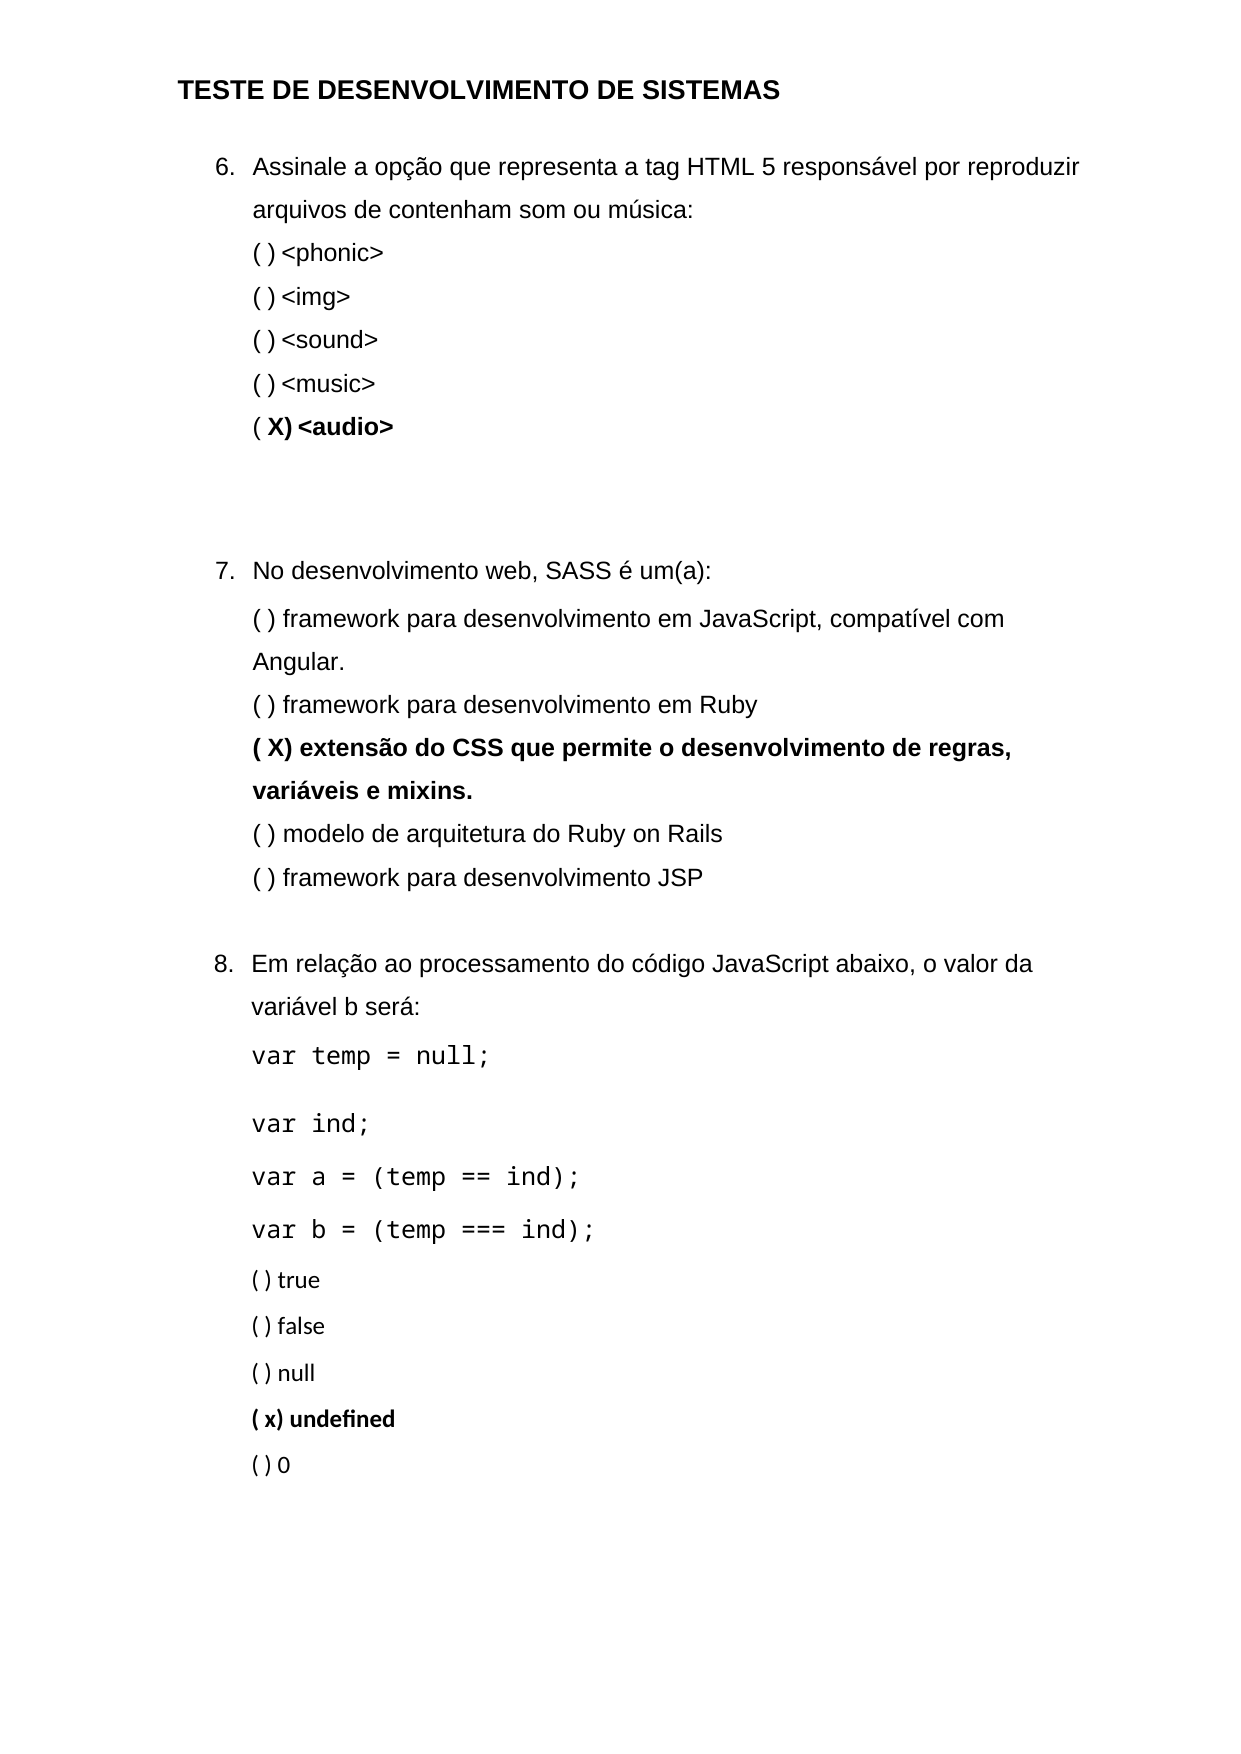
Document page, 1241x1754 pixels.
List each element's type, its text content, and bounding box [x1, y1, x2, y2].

list Assinale a opção que representa a tag HTML 5 responsável por reproduzir arquivos de contenham som ou música: ( ) <phonic> [215, 152, 1093, 267]
list ( ) <img> [252, 282, 1093, 311]
text ( X) extensão do CSS que permite o desenvolvimento de regras, variáveis e mixins. [252, 733, 1093, 805]
text ( ) 0 [177, 1449, 1063, 1479]
text var b = (temp === ind); [251, 1211, 1063, 1245]
text ( ) true [177, 1264, 1063, 1295]
text ( x) undefined [177, 1403, 1063, 1433]
list ( ) <music> [252, 368, 1093, 397]
text var a = (temp == ind); [251, 1158, 1063, 1192]
text ( ) framework para desenvolvimento em JavaScript, compatível com Angular. [252, 604, 1093, 676]
text var ind; [251, 1105, 1063, 1139]
list ( X) <audio> [252, 412, 1093, 483]
list Em relação ao processamento do código JavaScript abaixo, o valor da variável b será: var temp = null; [213, 949, 1093, 1072]
text ( ) modelo de arquitetura do Ruby on Rails [252, 819, 1093, 848]
list No desenvolvimento web, SASS é um(a): [215, 556, 1063, 585]
text ( ) framework para desenvolvimento JSP [252, 862, 1093, 934]
text ( ) false [177, 1311, 1063, 1341]
list ( ) <sound> [252, 325, 1093, 354]
text ( ) framework para desenvolvimento em Ruby [252, 690, 1093, 719]
text ( ) null [177, 1357, 1063, 1387]
